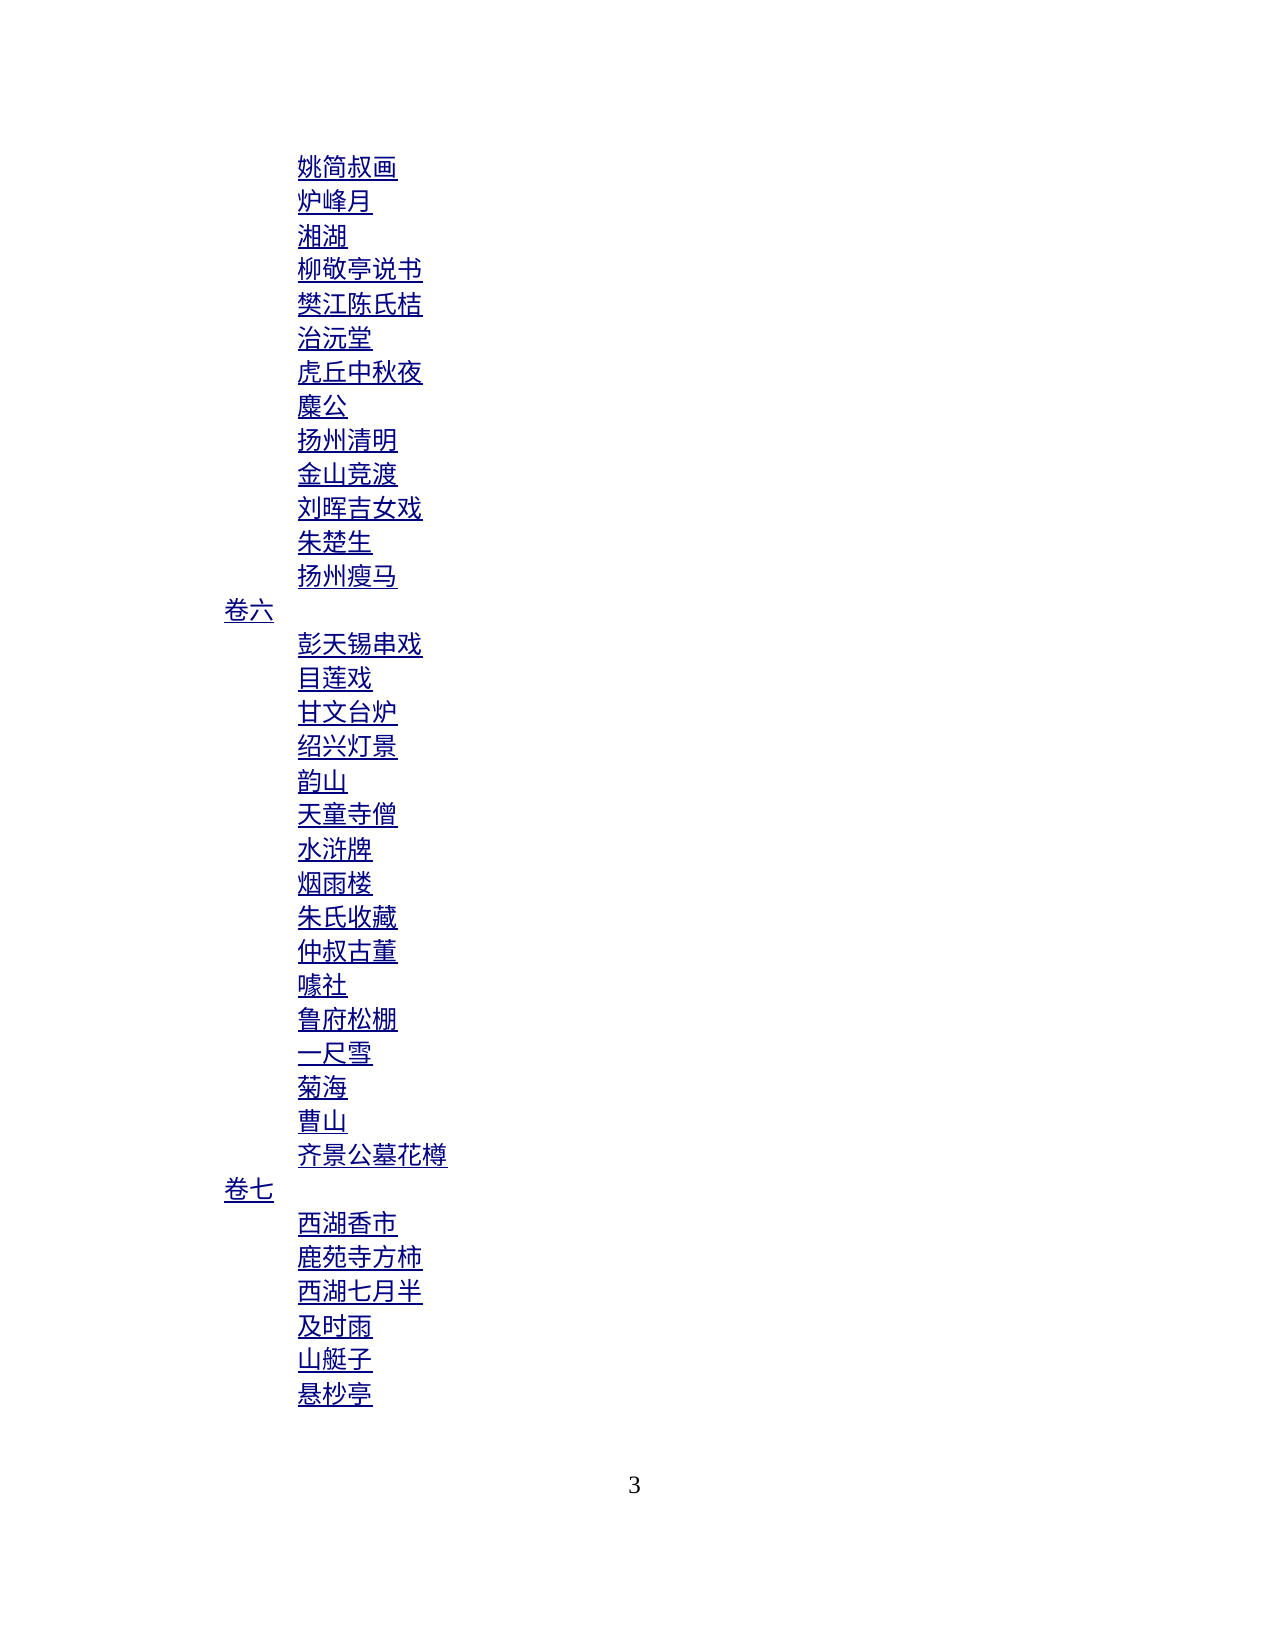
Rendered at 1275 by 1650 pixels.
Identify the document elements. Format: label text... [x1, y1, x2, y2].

text 姚简叔画 炉峰月 湘湖 柳敬亭说书 樊江陈氏桔 治沅堂 虎丘中秋夜 麋公 扬州清明 金山竞渡 刘晖吉女戏 朱楚生 扬州瘦马 卷六 彭天锡串戏 目莲戏 甘文台炉 绍兴灯景 韵山 天童寺僧 水浒牌 烟雨楼 朱氏收藏 仲叔古董 噱社 鲁府松棚 一尺雪 菊海 曹山 齐景公墓花樽 卷七 西湖香市 鹿苑寺方柿 西湖七月半 及时雨 山艇子 悬杪亭 [150, 150, 1125, 1410]
